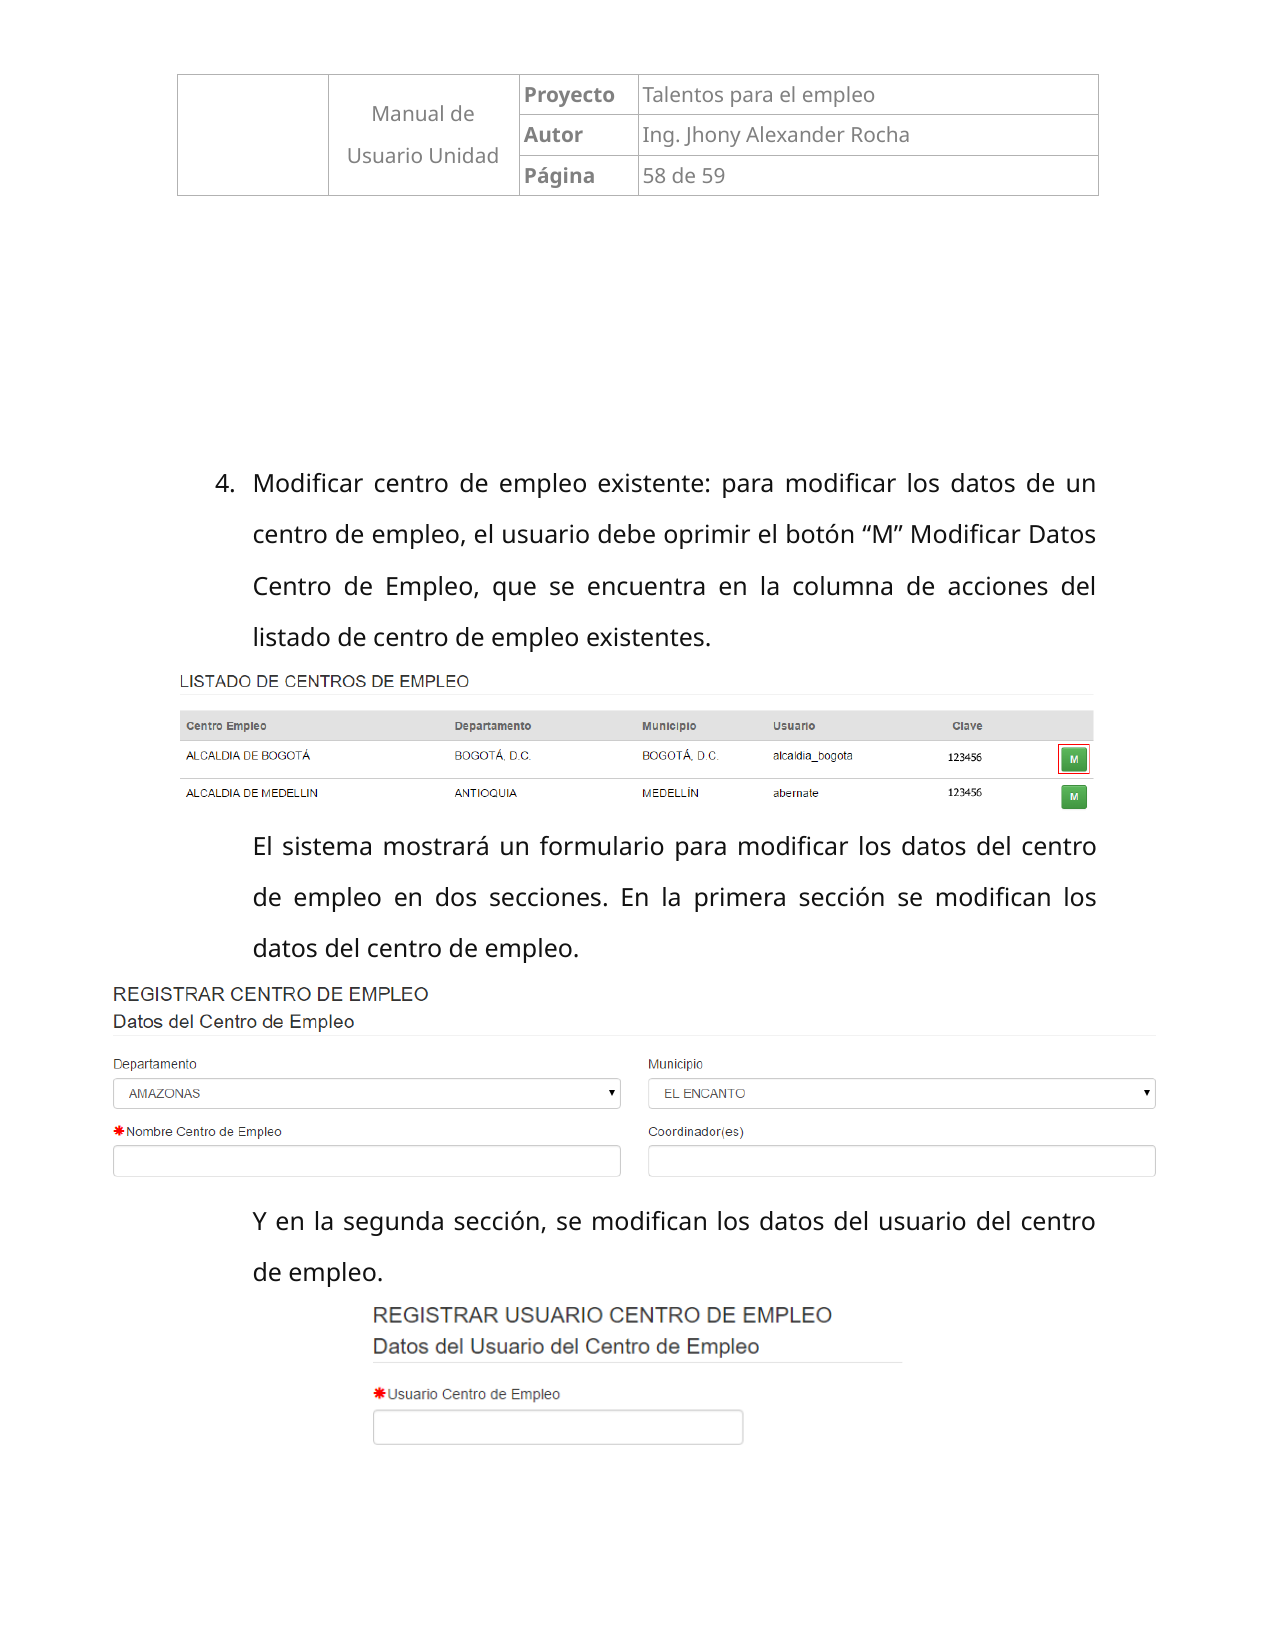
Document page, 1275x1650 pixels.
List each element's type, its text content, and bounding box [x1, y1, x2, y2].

list El sistema mostrará un formulario para modificar los datos del centro de empleo en dos secciones. En la primera sección se modifican los datos del centro de empleo. [215, 812, 1098, 965]
list Modificar centro de empleo existente: para modificar los datos de un centro de empleo, el usuario debe oprimir el botón “M” Modificar Datos Centro de Empleo, que se encuentra en la columna de acciones del listado de centro de empleo existentes. [215, 466, 1098, 653]
list Y en la segunda sección, se modifican los datos del usuario del centro de empleo. [215, 1187, 1098, 1289]
picture [177, 670, 1098, 812]
picture [372, 1306, 903, 1450]
picture [111, 982, 1164, 1187]
